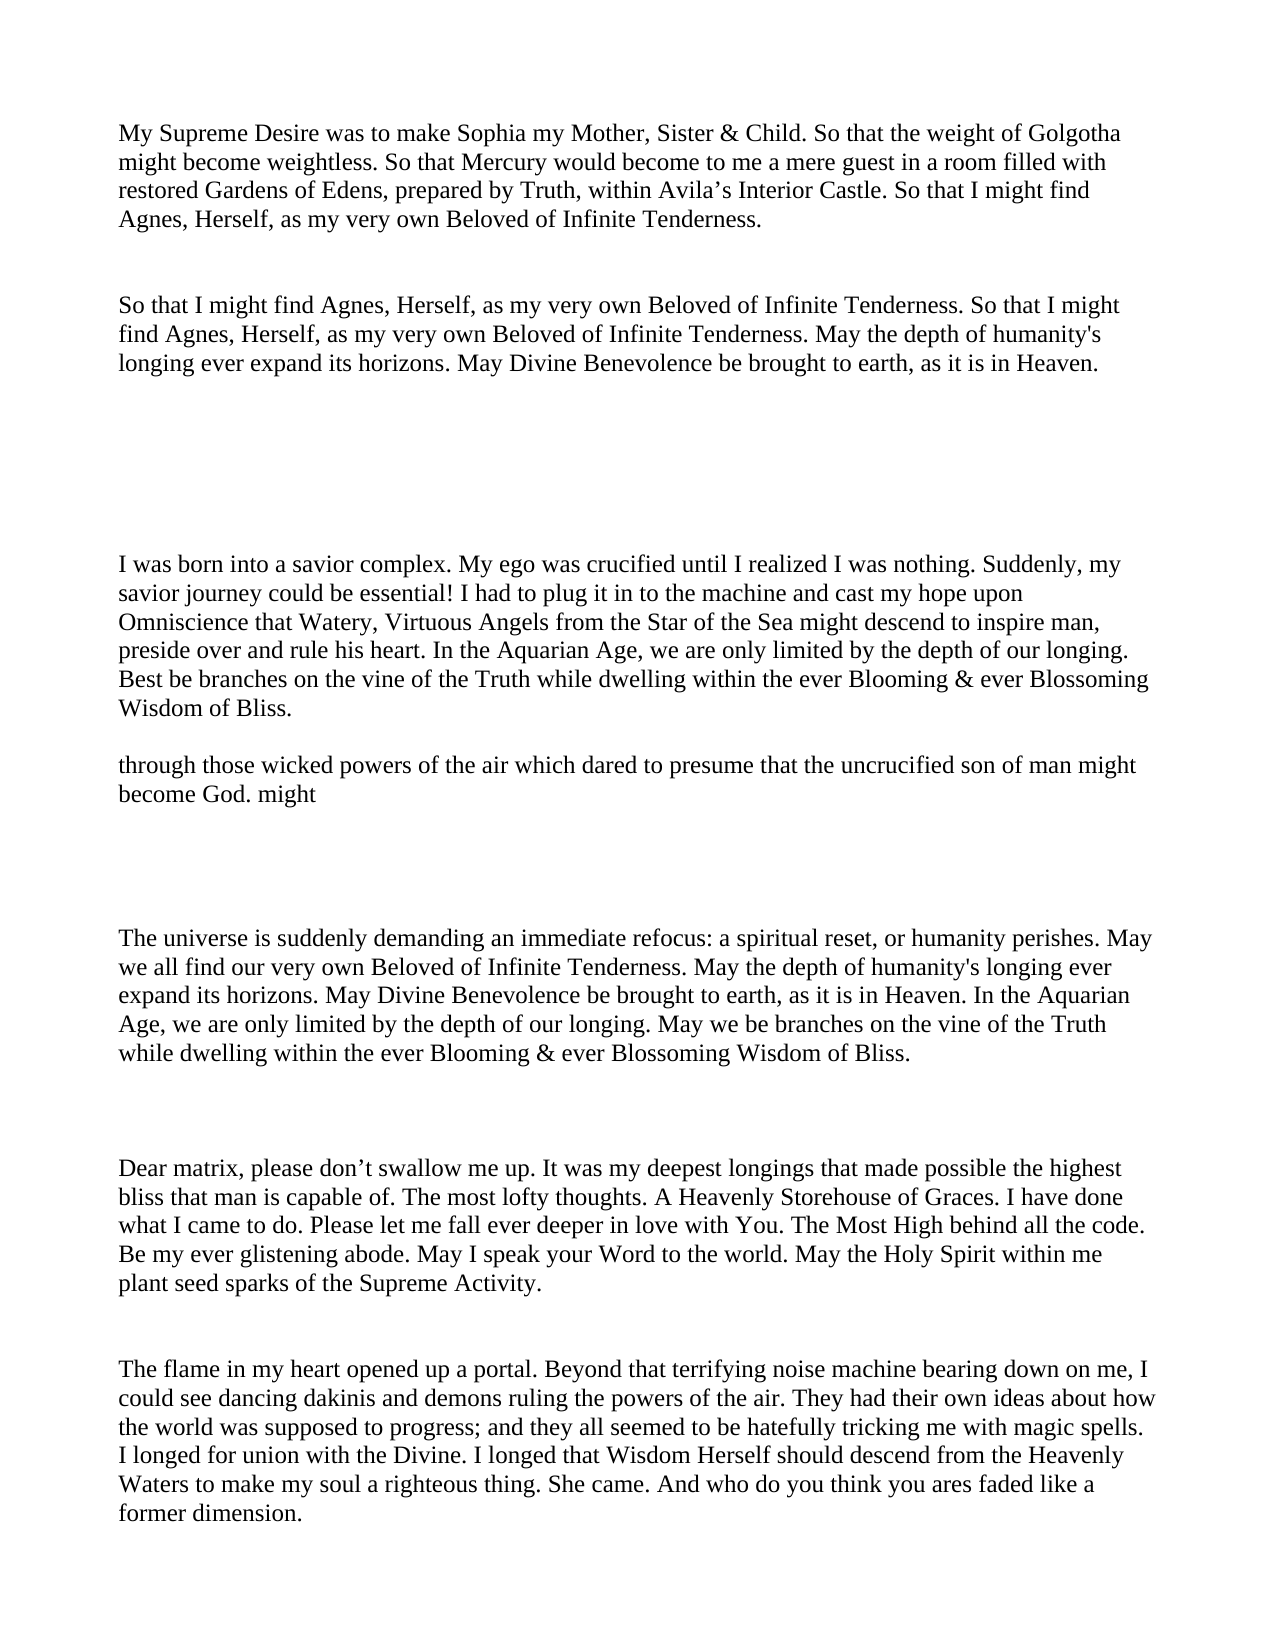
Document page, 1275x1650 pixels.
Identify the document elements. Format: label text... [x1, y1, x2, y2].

text The flame in my heart opened up a portal. Beyond that terrifying noise machine bearing down on me, I could see dancing dakinis and demons ruling the powers of the air. They had their own ideas about how the world was supposed to progress; and they all seemed to be hatefully tricking me with magic spells. I longed for union with the Divine. I longed that Wisdom Herself should descend from the Heavenly Waters to make my soul a righteous thing. She came. And who do you think you ares faded like a former dimension. [118, 1354, 1157, 1527]
text through those wicked powers of the air which dared to presume that the uncrucified son of man might become God. might [118, 751, 1157, 808]
text So that I might find Agnes, Herself, as my very own Beloved of Infinite Tenderness. So that I might find Agnes, Herself, as my very own Beloved of Infinite Tenderness. May the depth of humanity's longing ever expand its horizons. May Divine Benevolence be brought to earth, as it is in Heaven. [118, 291, 1157, 377]
text My Supreme Desire was to make Sophia my Mother, Sister & Child. So that the weight of Golgotha might become weightless. So that Mercury would become to me a mere guest in a room filled with restored Gardens of Edens, prepared by Truth, within Avila’s Interior Castle. So that I might find Agnes, Herself, as my very own Beloved of Infinite Tenderness. [118, 118, 1157, 233]
text I was born into a savior complex. My ego was crucified until I realized I was nothing. Suddenly, my savior journey could be essential! I had to plug it in to the machine and cast my hope upon Omniscience that Watery, Virtuous Angels from the Star of the Sea might descend to inspire man, preside over and rule his heart. In the Aquarian Age, we are only limited by the depth of our longing. Best be branches on the vine of the Truth while dwelling within the ever Blooming & ever Blossoming Wisdom of Bliss. [118, 549, 1157, 722]
text The universe is suddenly demanding an immediate refocus: a spiritual reset, or humanity perishes. May we all find our very own Beloved of Infinite Tenderness. May the depth of humanity's longing ever expand its horizons. May Divine Benevolence be brought to earth, as it is in Heaven. In the Aquarian Age, we are only limited by the depth of our longing. May we be branches on the vine of the Truth while dwelling within the ever Blooming & ever Blossoming Wisdom of Bliss. [118, 923, 1157, 1067]
text Dear matrix, please don’t swallow me up. It was my deepest longings that made possible the highest bliss that man is capable of. The most lofty thoughts. A Heavenly Storehouse of Graces. I have done what I came to do. Please let me fall ever deeper in love with You. The Most High behind all the code. Be my ever glistening abode. May I speak your Word to the world. May the Holy Spirit within me plant seed sparks of the Supreme Activity. [118, 1153, 1157, 1297]
